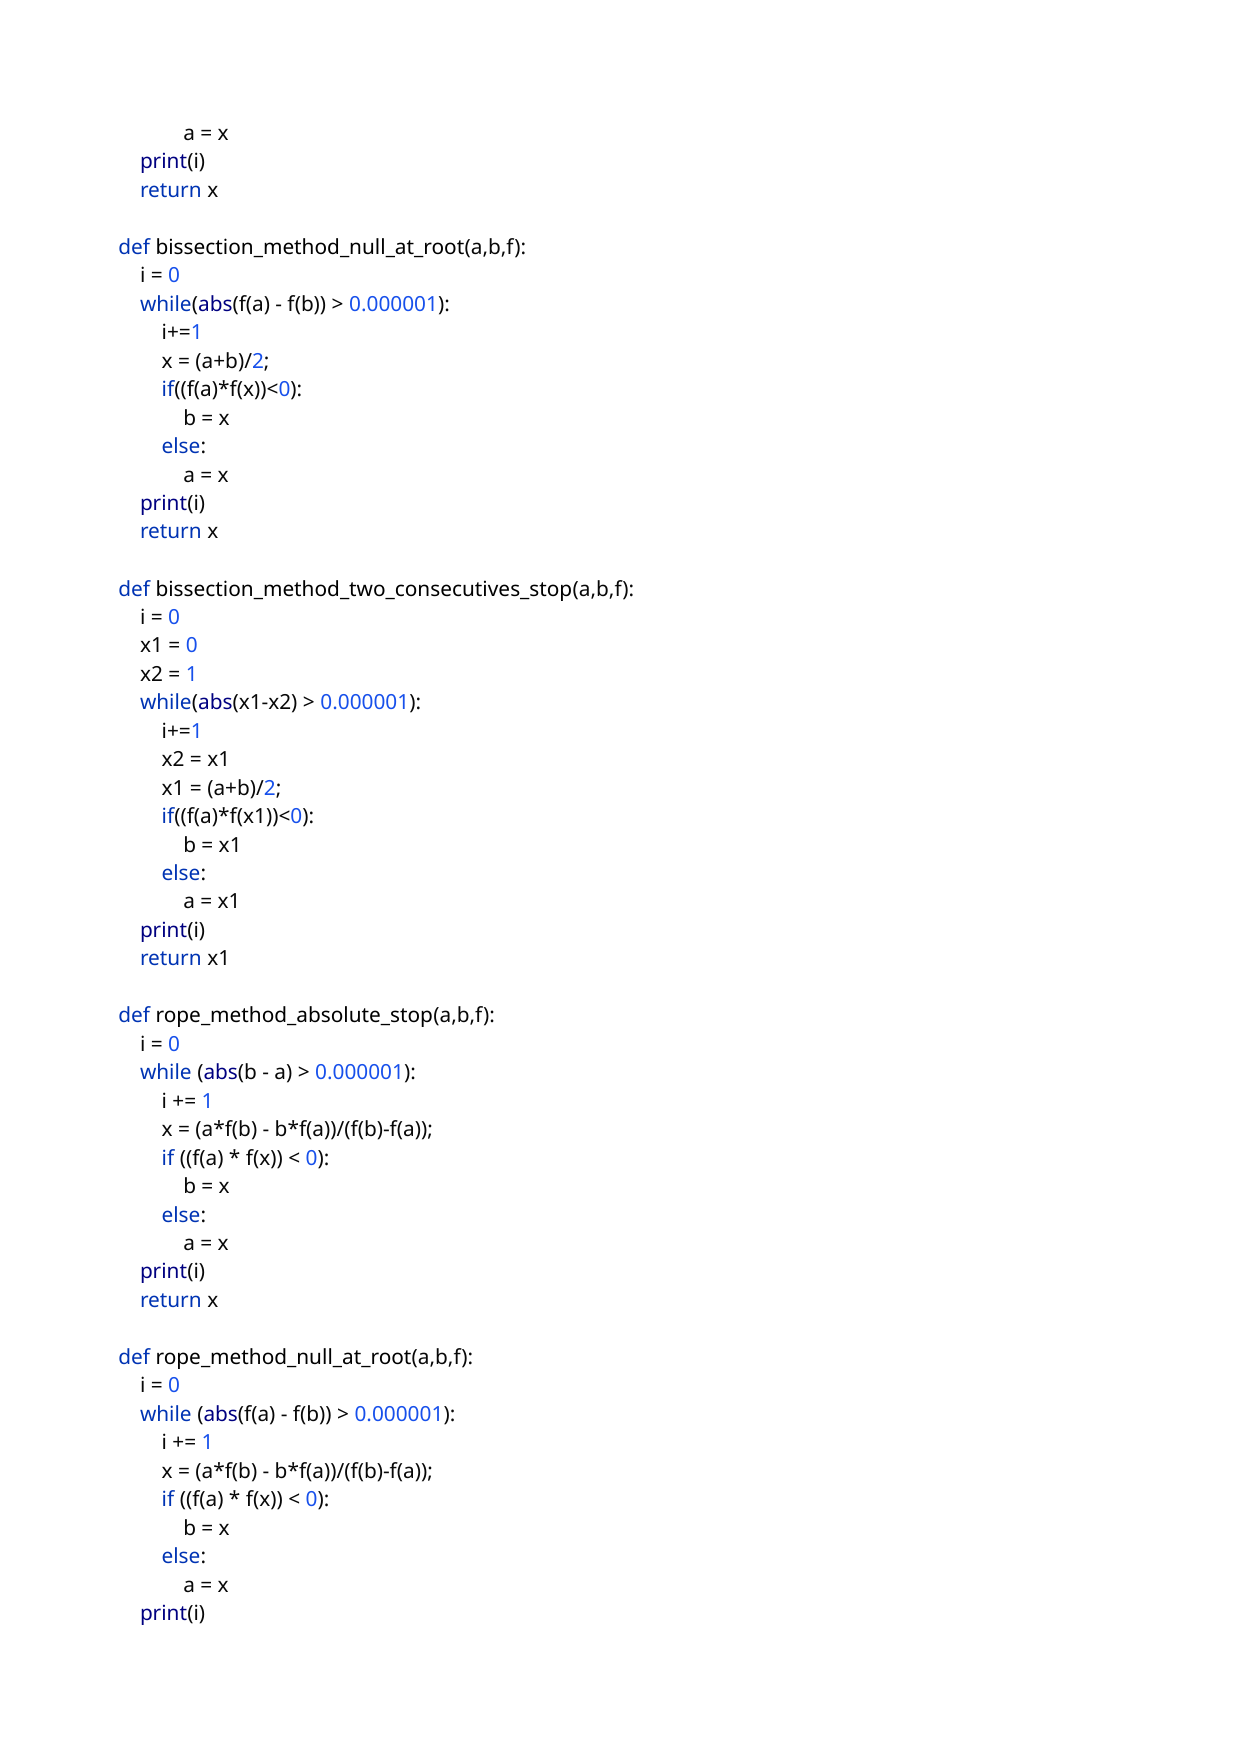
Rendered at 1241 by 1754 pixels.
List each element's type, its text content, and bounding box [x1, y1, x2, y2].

text a = x print(i) return x def bissection_method_null_at_root(a,b,f): i = 0 while(abs(f(a) - f(b)) > 0.000001): i+=1 x = (a+b)/2; if((f(a)*f(x))<0): b = x else: a = x print(i) return x def bissection_method_two_consecutives_stop(a,b,f): i = 0 x1 = 0 x2 = 1 while(abs(x1-x2) > 0.000001): i+=1 x2 = x1 x1 = (a+b)/2; if((f(a)*f(x1))<0): b = x1 else: a = x1 print(i) return x1 def rope_method_absolute_stop(a,b,f): i = 0 while (abs(b - a) > 0.000001): i += 1 x = (a*f(b) - b*f(a))/(f(b)-f(a)); if ((f(a) * f(x)) < 0): b = x else: a = x print(i) return x def rope_method_null_at_root(a,b,f): i = 0 while (abs(f(a) - f(b)) > 0.000001): i += 1 x = (a*f(b) - b*f(a))/(f(b)-f(a)); if ((f(a) * f(x)) < 0): b = x else: a = x print(i) [118, 118, 1122, 1627]
